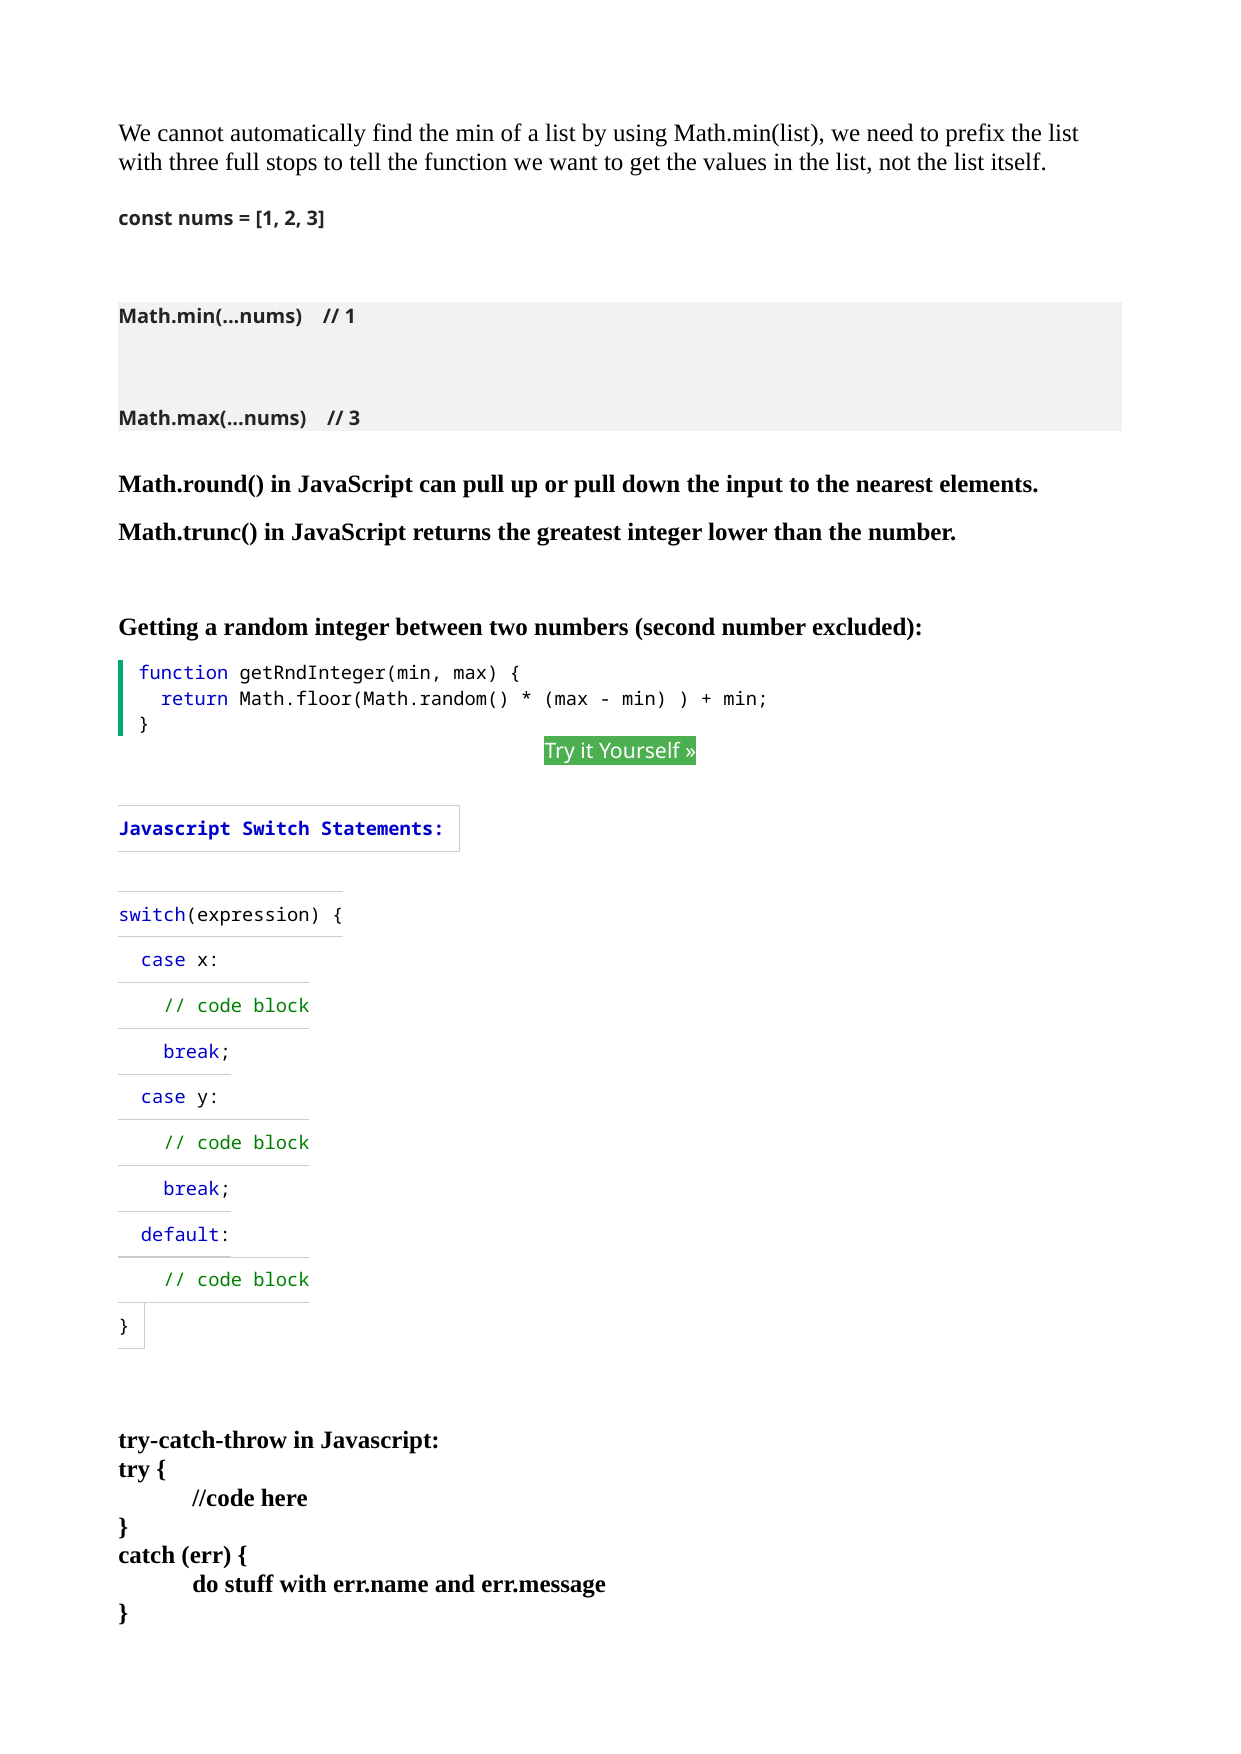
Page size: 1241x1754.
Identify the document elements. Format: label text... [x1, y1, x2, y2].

text const nums = [1, 2, 3] [118, 204, 1122, 232]
text Math.min(...nums) // 1 [118, 302, 1122, 329]
text Math.round() in JavaScript can pull up or pull down the input to the nearest elements. [118, 436, 1122, 498]
text Math.max(...nums) // 3 [118, 404, 1122, 431]
text do stuff with err.name and err.message [118, 1569, 1122, 1598]
text function getRndInteger(min, max) { return Math.floor(Math.random() * (max - min) ) + min; } [118, 659, 1122, 736]
text //code here [118, 1483, 1122, 1512]
text try { [118, 1454, 1122, 1483]
text We cannot automatically find the min of a list by using Math.min(list), we need to prefix the list with three full stops to tell the function we want to get the values in the list, not the list itself. [118, 118, 1122, 176]
text Try it Yourself » [118, 736, 1122, 765]
text switch(expression) { case x: // code block break; case y: // code block break; default: // code block } [118, 891, 1122, 1348]
text Javascript Switch Statements: [118, 806, 459, 851]
text Math.trunc() in JavaScript returns the greatest integer lower than the number. [118, 517, 1122, 545]
text [460, 805, 1122, 851]
text } [118, 1598, 1122, 1627]
text } [118, 1512, 1122, 1541]
text try-catch-throw in Javascript: [118, 1368, 1122, 1454]
text catch (err) { [118, 1541, 1122, 1569]
text Getting a random integer between two numbers (second number excluded): [118, 612, 1122, 641]
